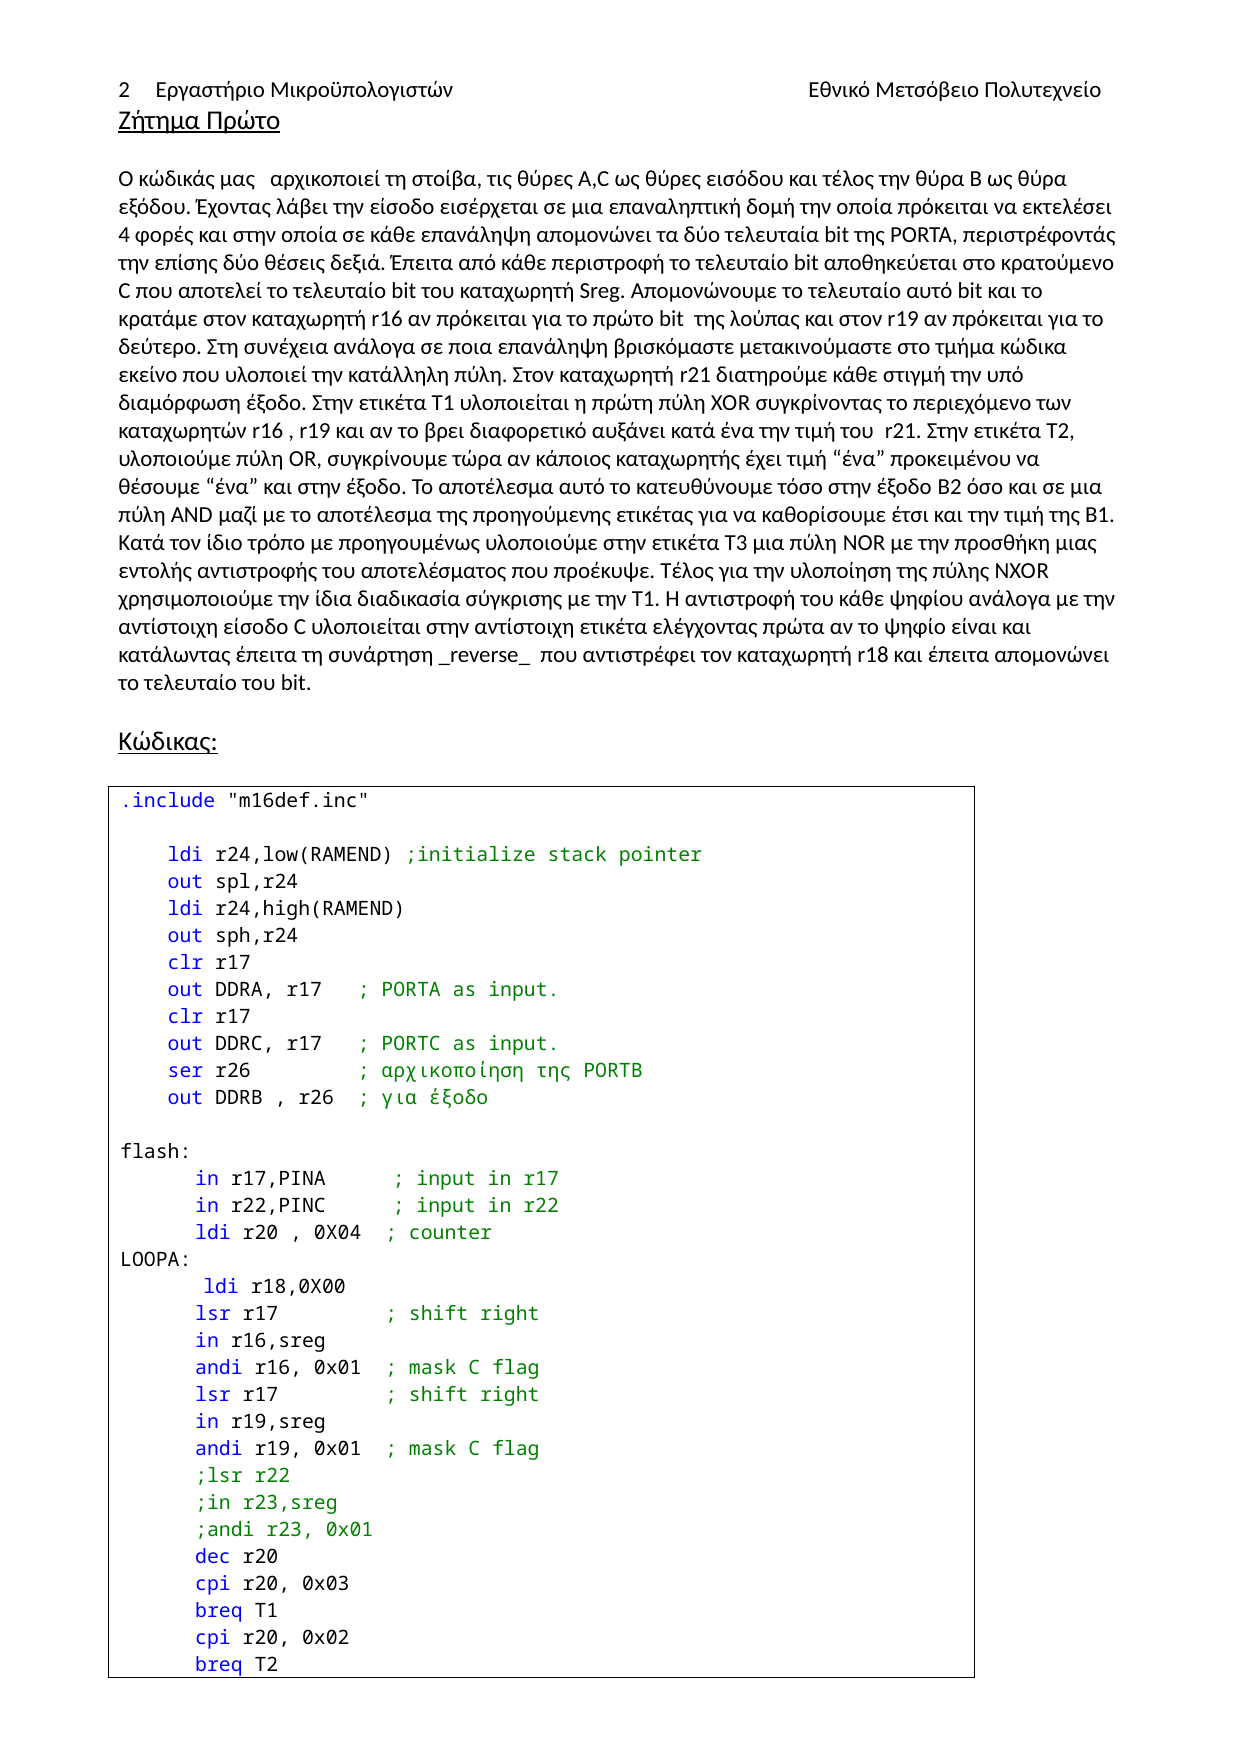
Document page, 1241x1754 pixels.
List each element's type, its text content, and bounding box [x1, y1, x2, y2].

text Ο κώδικάς μας αρχικοποιεί τη στοίβα, τις θύρες Α,C ως θύρες εισόδου και τέλος την θύρα Β ως θύρα εξόδου. Έχοντας λάβει την είσοδο εισέρχεται σε μια επαναληπτική δομή την οποία πρόκειται να εκτελέσει 4 φορές και στην οποία σε κάθε επανάληψη απομονώνει τα δύο τελευταία bit της PORTA, περιστρέφοντάς την επίσης δύο θέσεις δεξιά. Έπειτα από κάθε περιστροφή το τελευταίο bit αποθηκεύεται στο κρατούμενο C που αποτελεί το τελευταίο bit του καταχωρητή Sreg. Απομονώνουμε το τελευταίο αυτό bit και το κρατάμε στον καταχωρητή r16 αν πρόκειται για το πρώτο bit της λούπας και στον r19 αν πρόκειται για το δεύτερο. Στη συνέχεια ανάλογα σε ποια επανάληψη βρισκόμαστε μετακινούμαστε στο τμήμα κώδικα εκείνο που υλοποιεί την κατάλληλη πύλη. Στον καταχωρητή r21 διατηρούμε κάθε στιγμή την υπό διαμόρφωση έξοδο. Στην ετικέτα Τ1 υλοποιείται η πρώτη πύλη ΧΟR συγκρίνοντας το περιεχόμενο των καταχωρητών r16 , r19 και αν το βρει διαφορετικό αυξάνει κατά ένα την τιμή του r21. Στην ετικέτα Τ2, υλοποιούμε πύλη OR, συγκρίνουμε τώρα αν κάποιος καταχωρητής έχει τιμή “ένα” προκειμένου να θέσουμε “ένα” και στην έξοδο. Το αποτέλεσμα αυτό το κατευθύνουμε τόσο στην έξοδο B2 όσο και σε μια πύλη AND μαζί με το αποτέλεσμα της προηγούμενης ετικέτας για να καθορίσουμε έτσι και την τιμή της Β1. Κατά τον ίδιο τρόπο με προηγουμένως υλοποιούμε στην ετικέτα Τ3 μια πύλη NOR με την προσθήκη μιας εντολής αντιστροφής του αποτελέσματος που προέκυψε. Τέλος για την υλοποίηση της πύλης ΝΧΟR χρησιμοποιούμε την ίδια διαδικασία σύγκρισης με την Τ1. Η αντιστροφή του κάθε ψηφίου ανάλογα με την αντίστοιχη είσοδο C υλοποιείται στην αντίστοιχη ετικέτα ελέγχοντας πρώτα αν το ψηφίο είναι και κατάλωντας έπειτα τη συνάρτηση _reverse_ που αντιστρέφει τον καταχωρητή r18 και έπειτα απομονώνει το τελευταίο του bit. [118, 164, 1122, 696]
table_header .include "m16def.inc" ldi r24,low(RAMEND) ;initialize stack pointer out spl,r24 ldi r24,high(RAMEND) out sph,r24 clr r17 out DDRA, r17 ; PORTA as input. clr r17 out DDRC, r17 ; PORTC as input. ser r26 ; αρχικοποίηση της PORTΒ out DDRB , r26 ; για έξοδο flash: in r17,PINA ; input in r17 in r22,PINC ; input in r22 ldi r20 , 0X04 ; counter LOOPA: ldi r18,0X00 lsr r17 ; shift right in r16,sreg andi r16, 0x01 ; mask C flag lsr r17 ; shift right in r19,sreg andi r19, 0x01 ; mask C flag ;lsr r22 ;in r23,sreg ;andi r23, 0x01 dec r20 cpi r20, 0x03 breq T1 cpi r20, 0x02 breq T2 [109, 787, 974, 1677]
text Κώδικας: [118, 724, 1122, 757]
text Ζήτημα Πρώτο [118, 103, 1122, 136]
